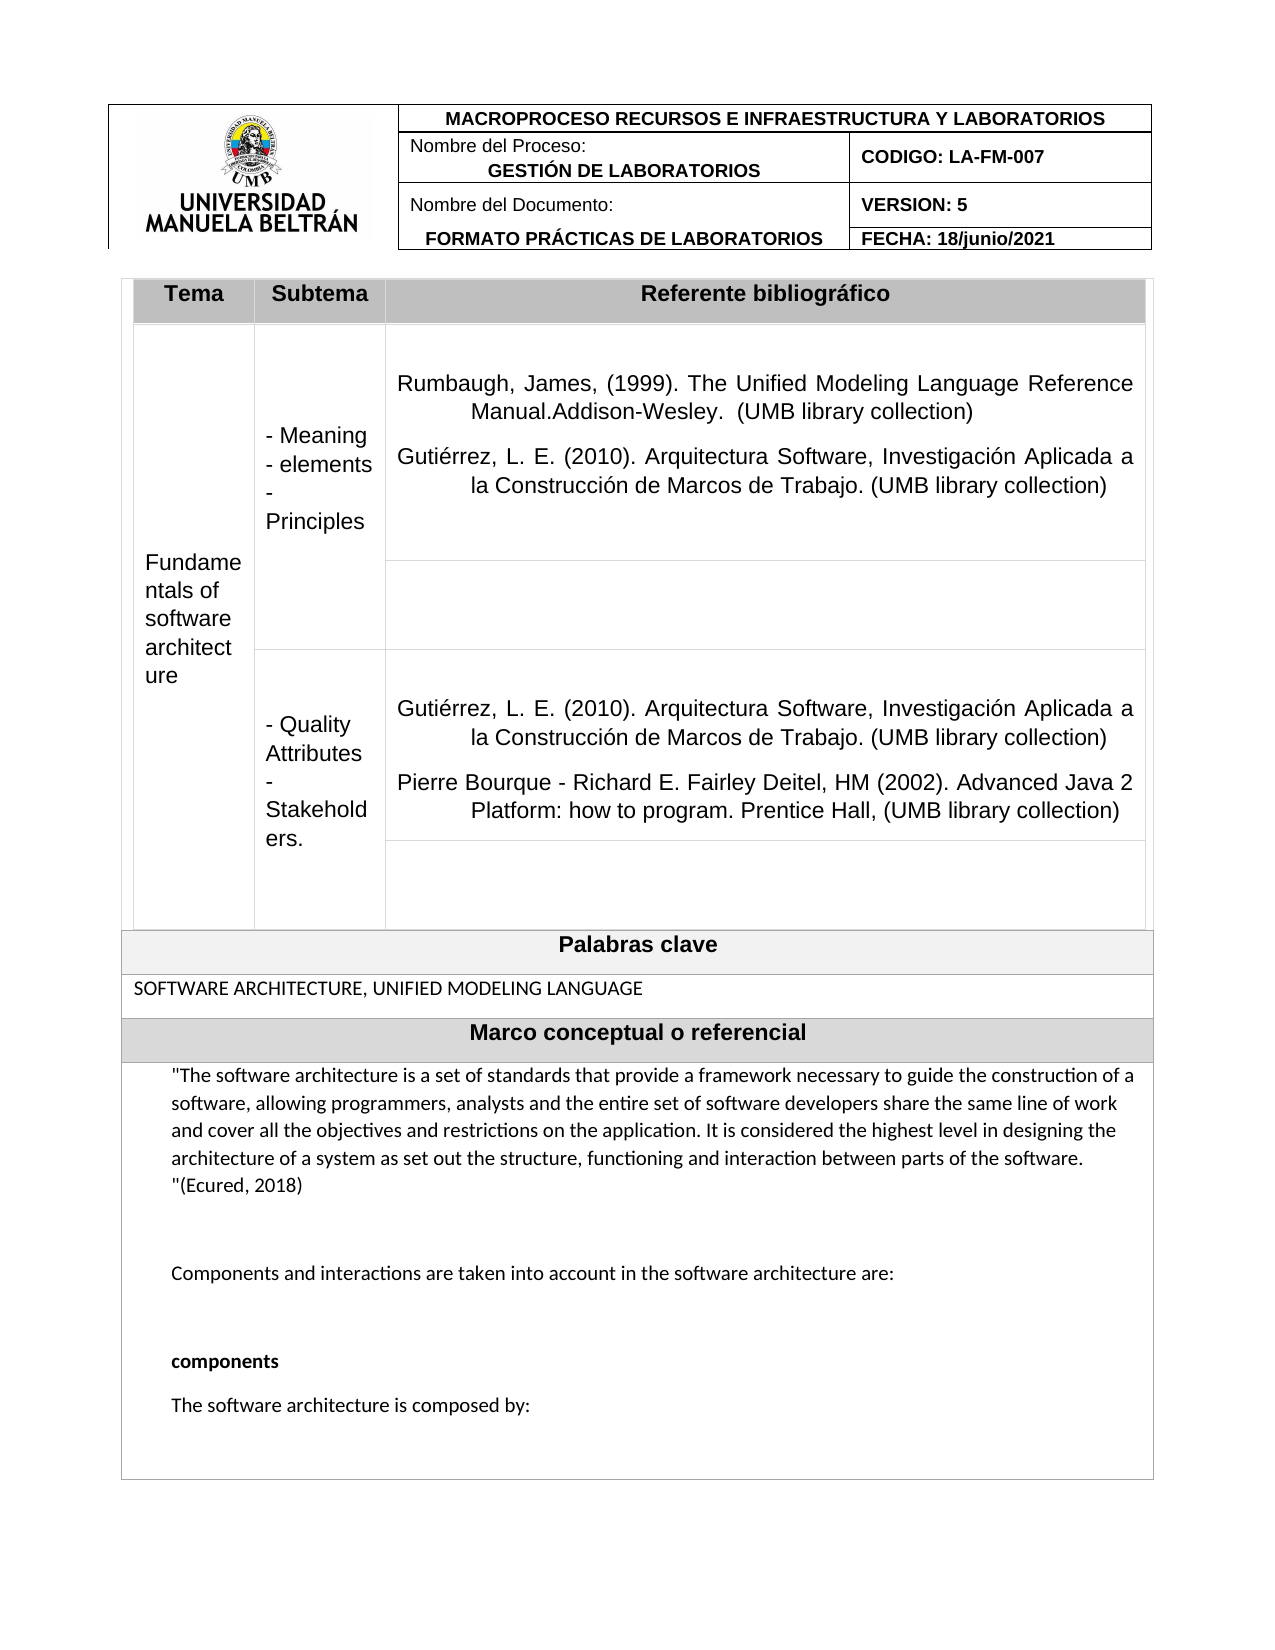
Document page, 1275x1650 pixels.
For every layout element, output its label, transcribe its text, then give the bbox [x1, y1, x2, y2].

table_cell - Meaning - elements - Principles [255, 325, 385, 649]
table_cell "The software architecture is a set of standards that provide a framework necessary to guide the construction of a software, allowing programmers, analysts and the entire set of software developers share the same line of work and cover all the objectives and restrictions on the application. It is considered the highest level in designing the architecture of a system as set out the structure, functioning and interaction between parts of the software. "(Ecured, 2018) Components and interactions are taken into account in the software architecture are: components The software architecture is composed by: Clients and servers. Databases. Filters. Levels in hierarchical systems. interactions Among the components of the software architecture exists a set of interactions that go on: Procedure calls. Behavior variables. client server protocols. Asynchronous transmission events. " The Quality Triangule. From Nick Rozanski, Eoin Woods (2012). Software Systems Architecture: Working with stakeholders using viewpoints and perspectives, Some of the important attributes of a software development project are often shown as a triangle whose corners represent cost, quality, and time to market. (Rozanski, 2012) [122, 1063, 1153, 1479]
table_cell Palabras clave [122, 931, 1153, 974]
table_cell [122, 279, 133, 930]
table_header Referente bibliográfico [386, 280, 1145, 323]
table_header Subtema [255, 280, 385, 323]
table_cell Gutiérrez, L. E. (2010). Arquitectura Software, Investigación Aplicada a la Construcción de Marcos de Trabajo. (UMB library collection) Pierre Bourque - Richard E. Fairley Deitel, HM (2002). Advanced Java 2 Platform: how to program. Prentice Hall, (UMB library collection) [386, 650, 1145, 840]
table_header Tema [134, 280, 254, 323]
table_cell - Quality Attributes - Stakeholders. [255, 650, 385, 929]
table_cell SOFTWARE ARCHITECTURE, UNIFIED MODELING LANGUAGE [122, 975, 1153, 1017]
picture [134, 113, 374, 241]
table_cell Rumbaugh, James, (1999). The Unified Modeling Language Reference Manual.Addison-Wesley. (UMB library collection) Gutiérrez, L. E. (2010). Arquitectura Software, Investigación Aplicada a la Construcción de Marcos de Trabajo. (UMB library collection) [386, 325, 1145, 560]
table_cell [386, 561, 1145, 649]
table_cell [1146, 279, 1153, 930]
table_cell Marco conceptual o referencial [122, 1019, 1153, 1062]
table_cell [386, 841, 1145, 929]
table_cell Fundamentals of software architecture [134, 325, 254, 929]
